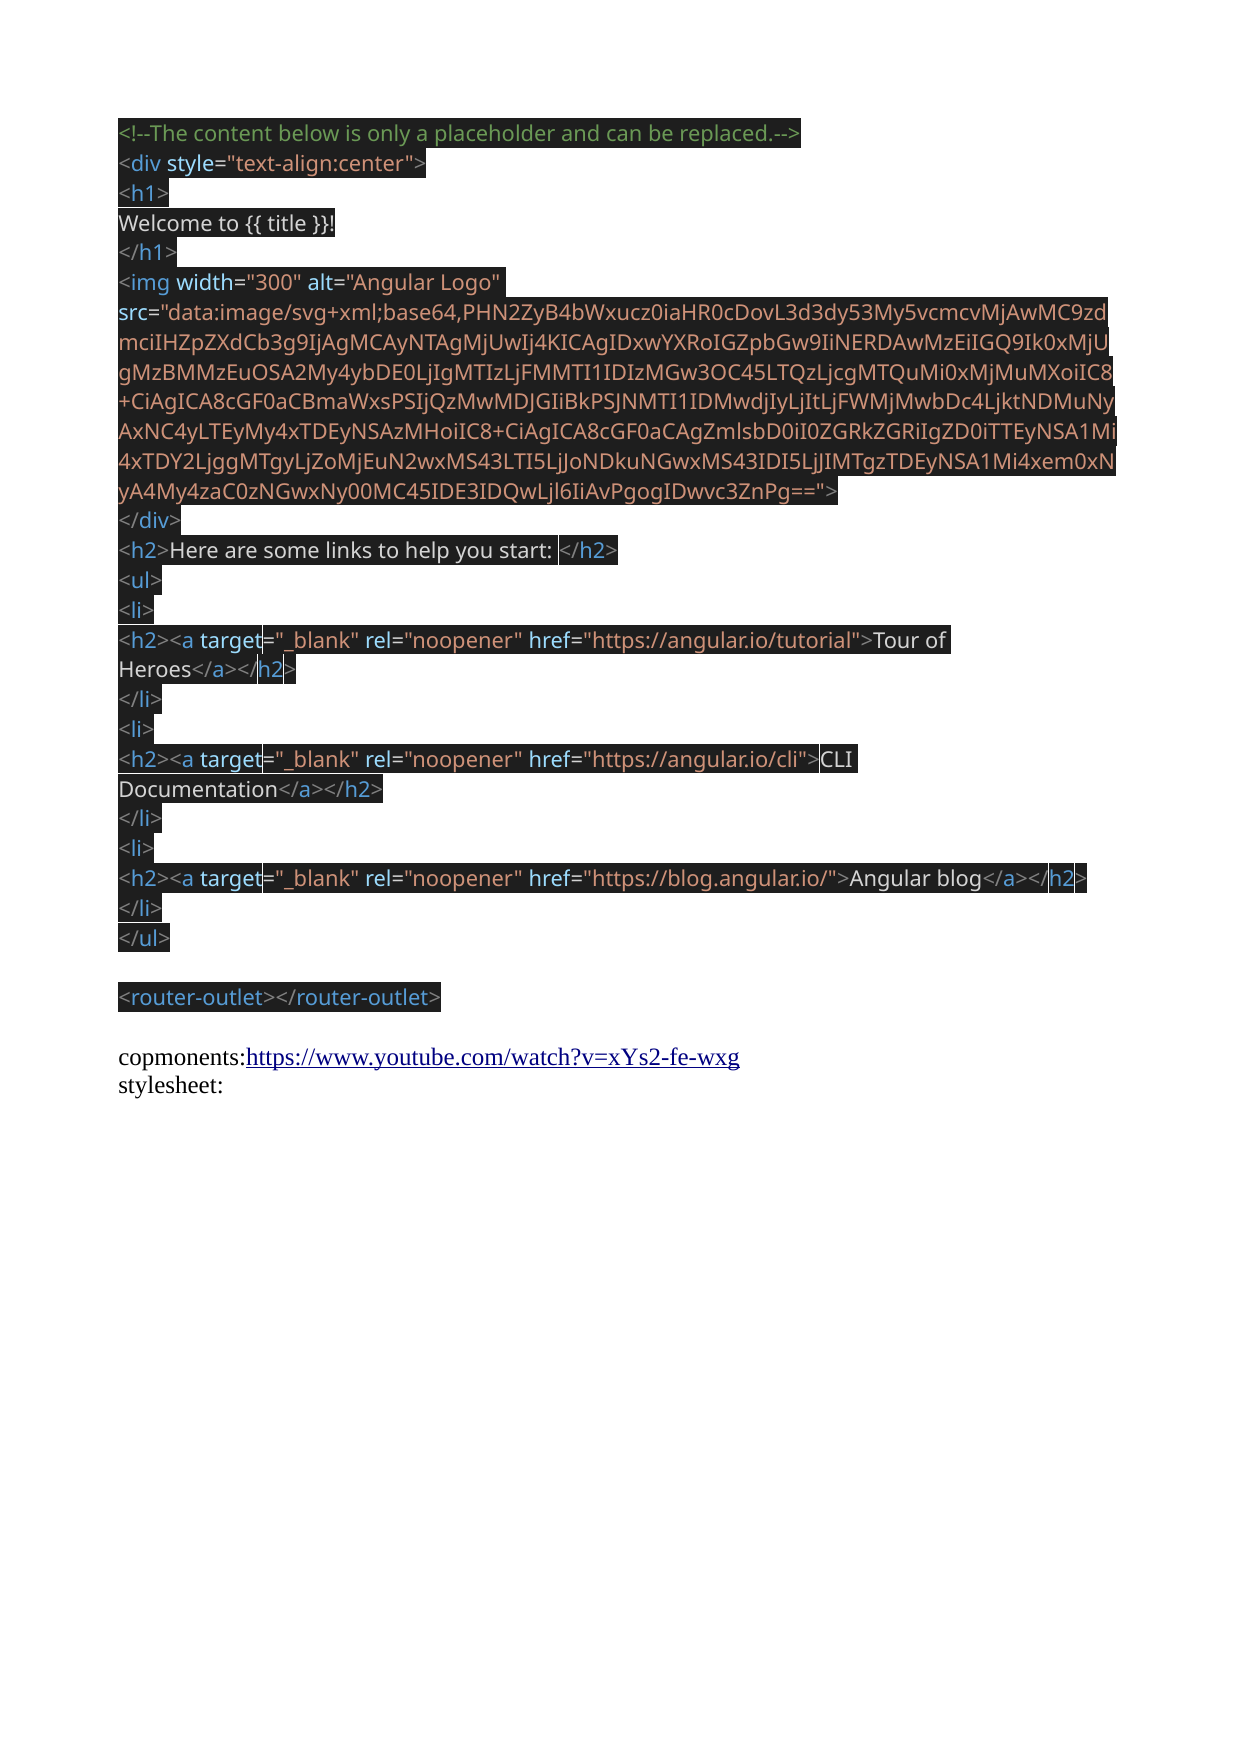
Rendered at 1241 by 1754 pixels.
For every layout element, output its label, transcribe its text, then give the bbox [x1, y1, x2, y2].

text <h2>Here are some links to help you start: </h2> [118, 535, 1122, 565]
text </li> [118, 684, 1122, 714]
text <!--The content below is only a placeholder and can be replaced.--> [118, 118, 1122, 148]
text <ul> [118, 565, 1122, 595]
text </h1> [118, 237, 1122, 267]
text </li> [118, 893, 1122, 922]
text stylesheet: [118, 1070, 1122, 1099]
text </div> [118, 505, 1122, 535]
text <li> [118, 833, 1122, 863]
text </ul> [118, 922, 1122, 952]
text copmonents:https://www.youtube.com/watch?v=xYs2-fe-wxg [118, 1042, 1122, 1070]
text <h2><a target="_blank" rel="noopener" href="https://blog.angular.io/">Angular blog</a></h2> [118, 863, 1122, 893]
text Welcome to {{ title }}! [118, 207, 1122, 237]
text <h2><a target="_blank" rel="noopener" href="https://angular.io/cli">CLI Documentation</a></h2> [118, 744, 1122, 803]
text <h2><a target="_blank" rel="noopener" href="https://angular.io/tutorial">Tour of Heroes</a></h2> [118, 624, 1122, 684]
text </li> [118, 803, 1122, 833]
text <h1> [118, 178, 1122, 207]
text <img width="300" alt="Angular Logo" src="data:image/svg+xml;base64,PHN2ZyB4bWxucz0iaHR0cDovL3d3dy53My5vcmcvMjAwMC9zdmciIHZpZXdCb3g9IjAgMCAyNTAgMjUwIj4KICAgIDxwYXRoIGZpbGw9IiNERDAwMzEiIGQ9Ik0xMjUgMzBMMzEuOSA2My4ybDE0LjIgMTIzLjFMMTI1IDIzMGw3OC45LTQzLjcgMTQuMi0xMjMuMXoiIC8+CiAgICA8cGF0aCBmaWxsPSIjQzMwMDJGIiBkPSJNMTI1IDMwdjIyLjItLjFWMjMwbDc4LjktNDMuNyAxNC4yLTEyMy4xTDEyNSAzMHoiIC8+CiAgICA8cGF0aCAgZmlsbD0iI0ZGRkZGRiIgZD0iTTEyNSA1Mi4xTDY2LjggMTgyLjZoMjEuN2wxMS43LTI5LjJoNDkuNGwxMS43IDI5LjJIMTgzTDEyNSA1Mi4xem0xNyA4My4zaC0zNGwxNy00MC45IDE3IDQwLjl6IiAvPgogIDwvc3ZnPg=="> [118, 267, 1122, 505]
text <div style="text-align:center"> [118, 148, 1122, 178]
text <li> [118, 714, 1122, 744]
text <router-outlet></router-outlet> [118, 982, 1122, 1012]
text <li> [118, 595, 1122, 624]
